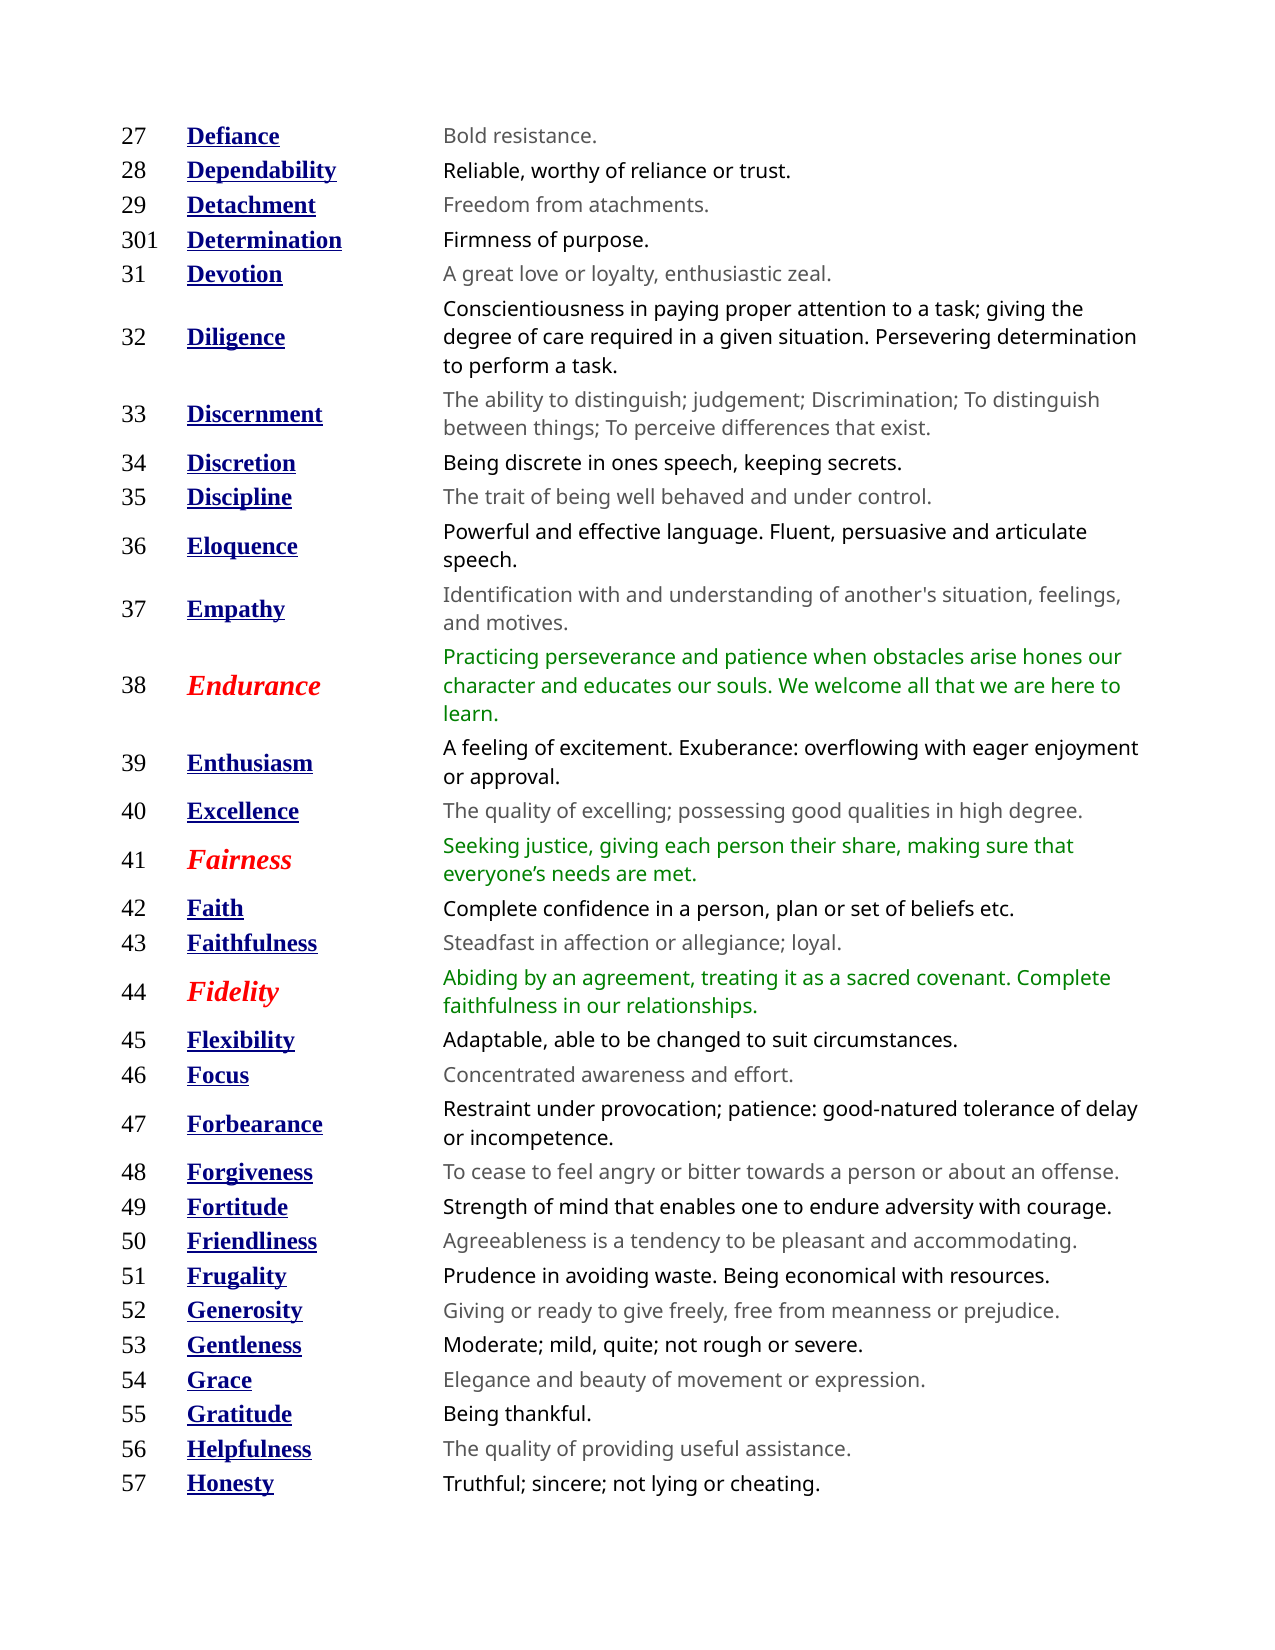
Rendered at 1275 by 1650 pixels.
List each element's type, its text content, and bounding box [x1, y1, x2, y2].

table_cell A feeling of excitement. Exuberance: overflowing with eager enjoyment or approval. [440, 731, 1157, 793]
table_cell A great love or loyalty, enthusiastic zeal. [440, 256, 1157, 291]
table_cell Fairness [184, 828, 440, 891]
table_cell 31 [118, 256, 184, 291]
table_cell 52 [118, 1293, 184, 1327]
table_cell 36 [118, 514, 184, 577]
table_cell Fidelity [184, 960, 440, 1022]
table_cell 39 [118, 731, 184, 793]
table_cell Discernment [184, 382, 440, 445]
table_cell 41 [118, 828, 184, 891]
table_cell 32 [118, 291, 184, 382]
table_cell Honesty [184, 1466, 440, 1500]
table_cell 44 [118, 960, 184, 1022]
table_cell The quality of excelling; possessing good qualities in high degree. [440, 793, 1157, 828]
table_cell Steadfast in affection or allegiance; loyal. [440, 925, 1157, 960]
table_cell Concentrated awareness and effort. [440, 1057, 1157, 1092]
table_cell Being discrete in ones speech, keeping secrets. [440, 445, 1157, 479]
table_cell Helpfulness [184, 1431, 440, 1466]
table_cell 54 [118, 1362, 184, 1396]
table_cell Focus [184, 1057, 440, 1092]
table_cell Dependability [184, 153, 440, 187]
table_cell Strength of mind that enables one to endure adversity with courage. [440, 1189, 1157, 1223]
table_cell Being thankful. [440, 1396, 1157, 1431]
table_cell Flexibility [184, 1023, 440, 1057]
table_cell Generosity [184, 1293, 440, 1327]
table_cell To cease to feel angry or bitter towards a person or about an offense. [440, 1154, 1157, 1189]
table_cell 43 [118, 925, 184, 960]
table_cell Conscientiousness in paying proper attention to a task; giving the degree of care required in a given situation. Persevering determination to perform a task. [440, 291, 1157, 382]
table_cell 57 [118, 1466, 184, 1500]
table_cell Reliable, worthy of reliance or trust. [440, 153, 1157, 187]
table_cell Faithfulness [184, 925, 440, 960]
table_cell Abiding by an agreement, treating it as a sacred covenant. Complete faithfulness in our relationships. [440, 960, 1157, 1022]
table_cell Elegance and beauty of movement or expression. [440, 1362, 1157, 1396]
table_cell Discretion [184, 445, 440, 479]
table_cell Friendliness [184, 1224, 440, 1258]
table_cell 56 [118, 1431, 184, 1466]
table_cell Defiance [184, 118, 440, 153]
table_cell Restraint under provocation; patience: good-natured tolerance of delay or incompetence. [440, 1092, 1157, 1154]
table_cell 27 [118, 118, 184, 153]
table_cell Adaptable, able to be changed to suit circumstances. [440, 1023, 1157, 1057]
table_cell 49 [118, 1189, 184, 1223]
table_cell Grace [184, 1362, 440, 1396]
table_cell Practicing perseverance and patience when obstacles arise hones our character and educates our souls. We welcome all that we are here to learn. [440, 640, 1157, 731]
table_cell 40 [118, 793, 184, 828]
table_cell Seeking justice, giving each person their share, making sure that everyone’s needs are met. [440, 828, 1157, 891]
table_cell 301 [118, 222, 184, 256]
table_cell 42 [118, 891, 184, 925]
table_cell 35 [118, 480, 184, 514]
table_cell Frugality [184, 1258, 440, 1293]
table_cell Giving or ready to give freely, free from meanness or prejudice. [440, 1293, 1157, 1327]
table_cell Forbearance [184, 1092, 440, 1154]
table_cell Gentleness [184, 1327, 440, 1362]
table_cell Endurance [184, 640, 440, 731]
table_cell Diligence [184, 291, 440, 382]
table_cell Bold resistance. [440, 118, 1157, 153]
table_cell Freedom from atachments. [440, 187, 1157, 222]
table_cell Truthful; sincere; not lying or cheating. [440, 1466, 1157, 1500]
table_cell 48 [118, 1154, 184, 1189]
table_cell The ability to distinguish; judgement; Discrimination; To distinguish between things; To perceive differences that exist. [440, 382, 1157, 445]
table_cell 37 [118, 577, 184, 639]
table_cell 45 [118, 1023, 184, 1057]
table_cell 50 [118, 1224, 184, 1258]
table_cell Firmness of purpose. [440, 222, 1157, 256]
table_cell Enthusiasm [184, 731, 440, 793]
table_cell 28 [118, 153, 184, 187]
table_cell 34 [118, 445, 184, 479]
table_cell Identification with and understanding of another's situation, feelings, and motives. [440, 577, 1157, 639]
table_cell 51 [118, 1258, 184, 1293]
table_cell Determination [184, 222, 440, 256]
table_cell Fortitude [184, 1189, 440, 1223]
table_cell Prudence in avoiding waste. Being economical with resources. [440, 1258, 1157, 1293]
table_cell 33 [118, 382, 184, 445]
table_cell Powerful and effective language. Fluent, persuasive and articulate speech. [440, 514, 1157, 577]
table_cell 38 [118, 640, 184, 731]
table_cell 46 [118, 1057, 184, 1092]
table_cell Eloquence [184, 514, 440, 577]
table_cell Faith [184, 891, 440, 925]
table_cell Gratitude [184, 1396, 440, 1431]
table_cell The trait of being well behaved and under control. [440, 480, 1157, 514]
table_cell Complete confidence in a person, plan or set of beliefs etc. [440, 891, 1157, 925]
table_cell 47 [118, 1092, 184, 1154]
table_cell The quality of providing useful assistance. [440, 1431, 1157, 1466]
table_cell 29 [118, 187, 184, 222]
table_cell 55 [118, 1396, 184, 1431]
table_cell Detachment [184, 187, 440, 222]
table_cell Moderate; mild, quite; not rough or severe. [440, 1327, 1157, 1362]
table_cell 53 [118, 1327, 184, 1362]
table_cell Forgiveness [184, 1154, 440, 1189]
table_cell Devotion [184, 256, 440, 291]
table_cell Discipline [184, 480, 440, 514]
table_cell Agreeableness is a tendency to be pleasant and accommodating. [440, 1224, 1157, 1258]
table_cell Empathy [184, 577, 440, 639]
table_cell Excellence [184, 793, 440, 828]
